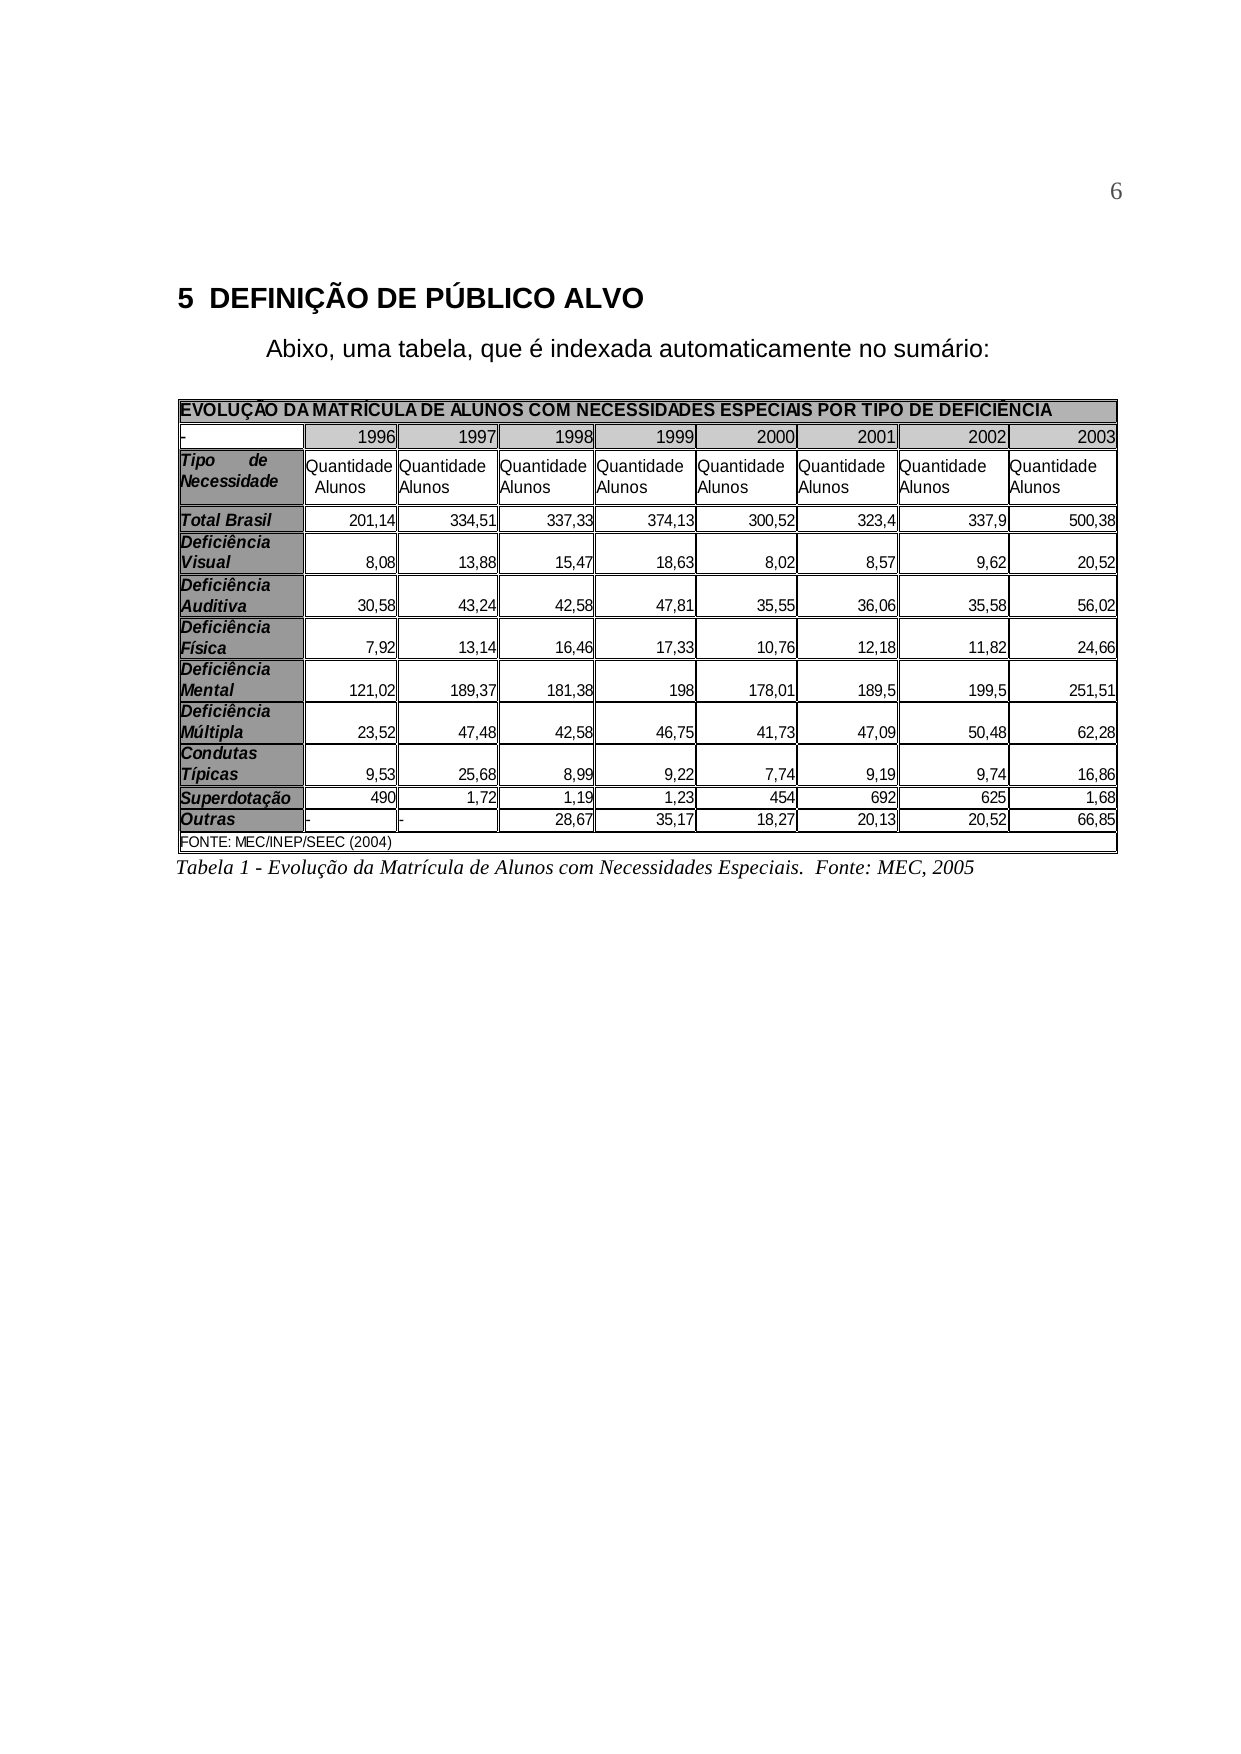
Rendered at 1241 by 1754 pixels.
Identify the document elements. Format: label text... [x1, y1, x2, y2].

text Tabela 1 - Evolução da Matrícula de Alunos com Necessidades Especiais. Fonte: MEC, 2005 [175, 396, 1123, 879]
text Abixo, uma tabela, que é indexada automaticamente no sumário: [177, 335, 1122, 363]
subtitle DEFINIÇÃO DE PÚBLICO ALVO [177, 282, 1122, 314]
